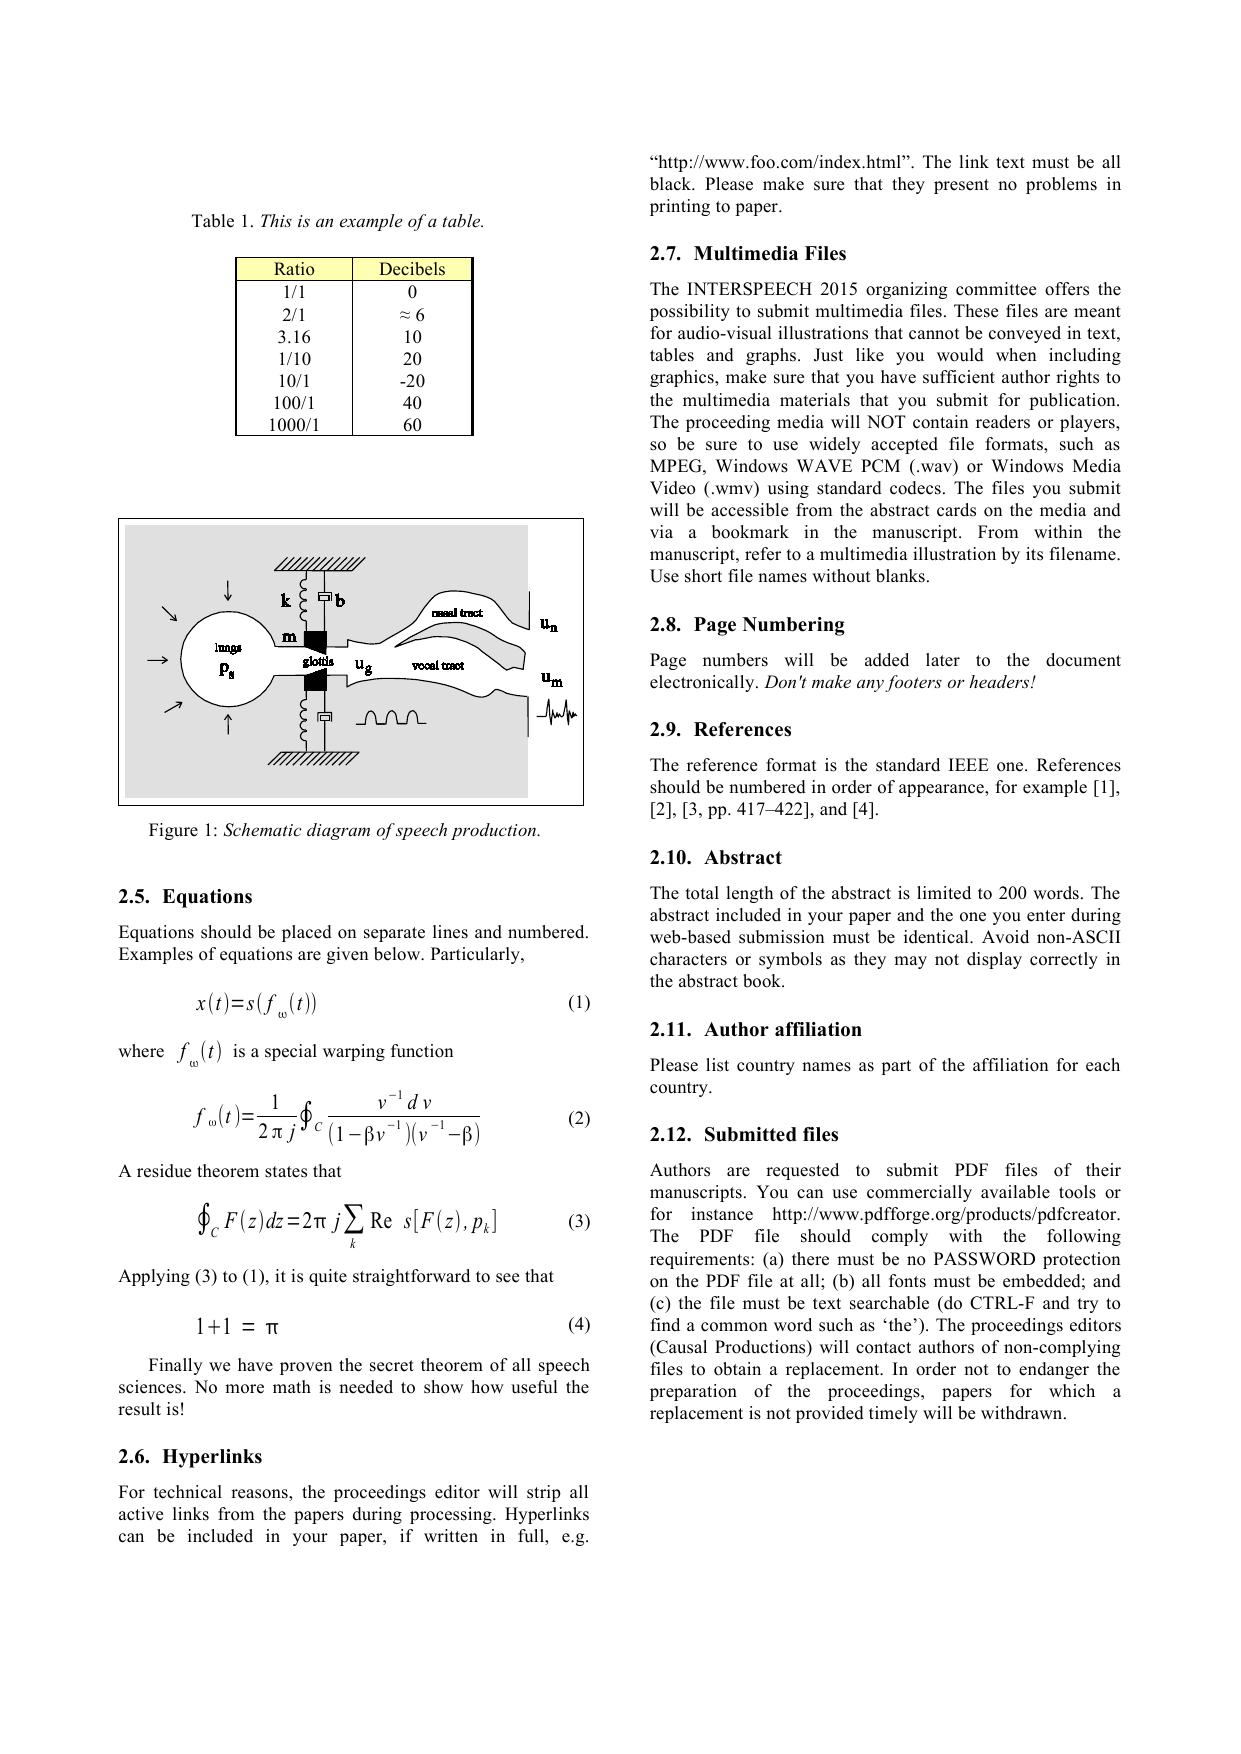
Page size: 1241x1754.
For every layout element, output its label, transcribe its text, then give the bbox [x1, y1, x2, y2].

subtitle References [649, 717, 1122, 741]
text (3) [118, 1200, 591, 1252]
table_cell 10 [353, 325, 471, 347]
text where is a special warping function [118, 1032, 591, 1068]
table_cell 1/1 [237, 281, 352, 303]
subtitle Hyperlinks [118, 1444, 591, 1468]
table_cell 100/1 [237, 391, 352, 413]
table_cell 1/10 [237, 347, 352, 369]
text Authors are requested to submit PDF files of their manuscripts. You can use commercially available tools or for instance http://www.pdfforge.org/products/pdfcreator. The PDF file should comply with the following requirements: (a) there must be no PASSWORD protection on the PDF file at all; (b) all fonts must be embedded; and (c) the file must be text searchable (do CTRL-F and try to find a common word such as ‘the’). The proceedings editors (Causal Productions) will contact authors of non-complying files to obtain a replacement. In order not to endanger the preparation of the proceedings, papers for which a replacement is not provided timely will be withdrawn. [649, 1158, 1122, 1423]
subtitle Author affiliation [649, 1016, 1122, 1041]
table_cell 2/1 [237, 303, 352, 325]
text The reference format is the standard IEEE one. References should be numbered in order of appearance, for example [1], [2], [3, pp. 417–422], and [4]. [649, 754, 1122, 820]
table_cell 1000/1 [237, 413, 352, 435]
text Figure 1: Schematic diagram of speech production. [148, 818, 561, 840]
text (1) [118, 983, 591, 1019]
text Applying (3) to (1), it is quite straightforward to see that [118, 1265, 591, 1287]
text The total length of the abstract is limited to 200 words. The abstract included in your paper and the one you enter during web-based submission must be identical. Avoid non-ASCII characters or symbols as they may not display correctly in the abstract book. [649, 881, 1122, 992]
text Page numbers will be added later to the document electronically. Don't make any footers or headers! [649, 648, 1122, 692]
table_cell 60 [353, 413, 471, 435]
subtitle Equations [118, 884, 591, 908]
text Table 1. This is an example of a table. [118, 209, 561, 232]
table_cell 20 [353, 347, 471, 369]
table_cell 10/1 [237, 369, 352, 391]
text The INTERSPEECH 2015 organizing committee offers the possibility to submit multimedia files. These files are meant for audio-visual illustrations that cannot be conveyed in text, tables and graphs. Just like you would when including graphics, make sure that you have sufficient author rights to the multimedia materials that you submit for publication. The proceeding media will NOT contain readers or players, so be sure to use widely accepted file formats, such as MPEG, Windows WAVE PCM (.wav) or Windows Media Video (.wmv) using standard codecs. The files you submit will be accessible from the abstract cards on the media and via a bookmark in the manuscript. From within the manuscript, refer to a multimedia illustration by its filename. Use short file names without blanks. [649, 278, 1122, 587]
text For technical reasons, the proceedings editor will strip all active links from the papers during processing. Hyperlinks can be included in your paper, if written in full, e.g. [118, 1481, 591, 1547]
subtitle Submitted files [649, 1122, 1122, 1146]
table_cell 3.16 [237, 325, 352, 347]
subtitle Multimedia Files [649, 241, 1122, 265]
table_cell 40 [353, 391, 471, 413]
subtitle Abstract [649, 845, 1122, 869]
text (2) [118, 1087, 591, 1147]
table_cell ≈ 6 [353, 303, 471, 325]
table_cell 0 [353, 281, 471, 303]
subtitle Page Numbering [649, 612, 1122, 636]
table_cell -20 [353, 369, 471, 391]
table_header Ratio [237, 258, 352, 280]
text Please list country names as part of the affiliation for each country. [649, 1053, 1122, 1097]
text “http://www.foo.com/index.html”. The link text must be all black. Please make sure that they present no problems in printing to paper. [649, 150, 1122, 216]
text (4) [118, 1306, 591, 1341]
text Finally we have proven the secret theorem of all speech sciences. No more math is needed to show how useful the result is! [118, 1353, 591, 1419]
text A residue theorem states that [118, 1160, 591, 1182]
text Equations should be placed on separate lines and numbered. Examples of equations are given below. Particularly, [118, 920, 591, 964]
table_header Decibels [353, 258, 471, 280]
